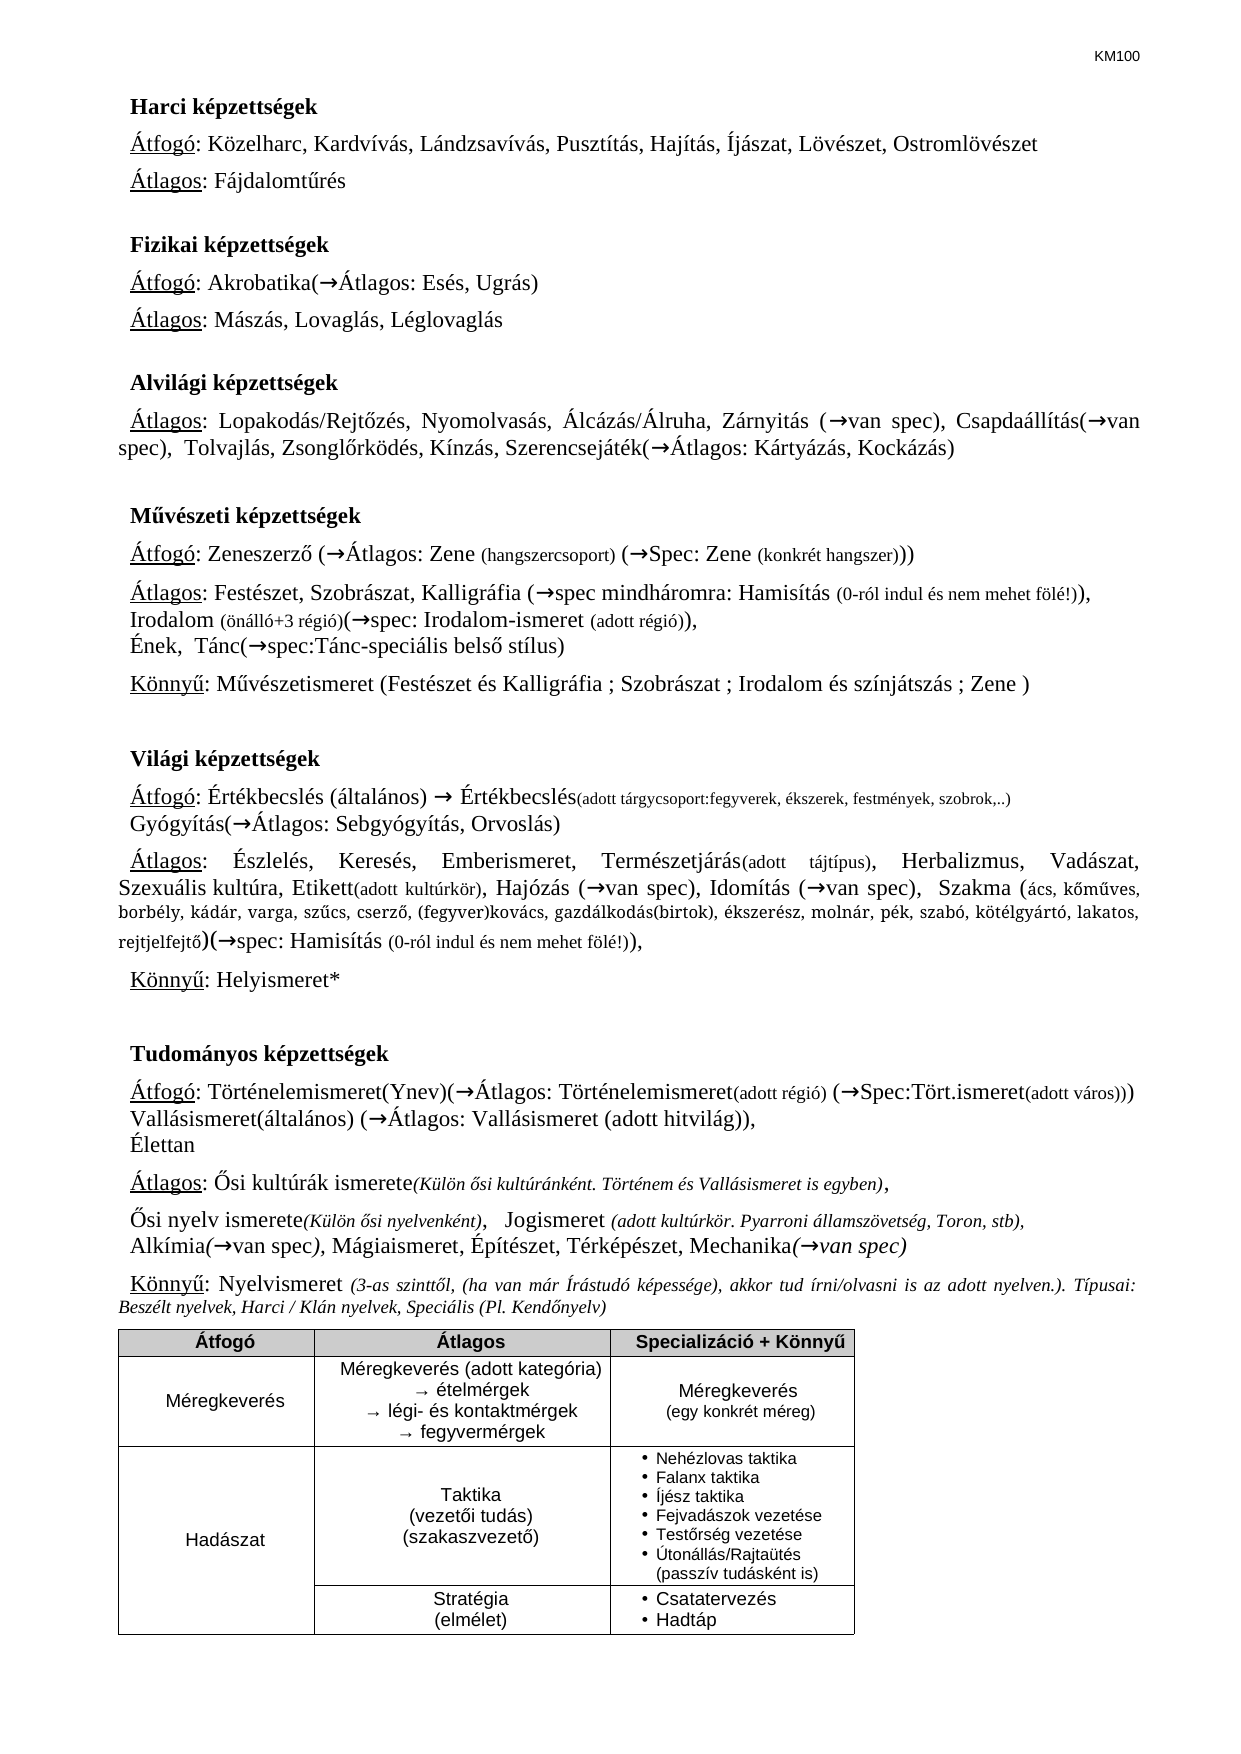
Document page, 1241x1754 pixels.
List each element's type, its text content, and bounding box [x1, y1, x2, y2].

text Alvilági képzettségek [118, 370, 1140, 396]
text Tudományos képzettségek [118, 1041, 1140, 1067]
text Átfogó: Akrobatika(→Átlagos: Esés, Ugrás) [118, 269, 1140, 296]
text Átfogó: Zeneszerző (→Átlagos: Zene (hangszercsoport) (→Spec: Zene (konkrét hangszer))) [118, 541, 1140, 567]
table_header Átlagos [315, 1330, 610, 1356]
table_cell Méregkeverés (egy konkrét méreg) [611, 1357, 854, 1446]
text Könnyű: Nyelvismeret (3-as szinttől, (ha van már Írástudó képessége), akkor tud írni/olvasni is az adott nyelven.). Típusai: Beszélt nyelvek, Harci / Klán nyelvek, Speciális (Pl. Kendőnyelv) [118, 1271, 1140, 1317]
table_header Átfogó [119, 1330, 314, 1356]
table_header Specializáció + Könnyű [611, 1330, 854, 1356]
text Átlagos: Lopakodás/Rejtőzés, Nyomolvasás, Álcázás/Álruha, Zárnyitás (→van spec), Csapdaállítás(→van spec), Tolvajlás, Zsonglőrködés, Kínzás, Szerencsejáték(→Átlagos: Kártyázás, Kockázás) [118, 408, 1140, 461]
table_cell Méregkeverés (adott kategória) → ételmérgek → légi- és kontaktmérgek → fegyvermérgek [315, 1357, 610, 1446]
text Átfogó: Értékbecslés (általános) → Értékbecslés(adott tárgycsoport:fegyverek, ékszerek, festmények, szobrok,..) Gyógyítás(→Átlagos: Sebgyógyítás, Orvoslás) [118, 783, 1140, 837]
table_cell Stratégia (elmélet) [315, 1586, 610, 1634]
text Átfogó: Közelharc, Kardvívás, Lándzsavívás, Pusztítás, Hajítás, Íjászat, Lövészet, Ostromlövészet [118, 131, 1140, 157]
text Könnyű: Művészetismeret (Festészet és Kalligráfia ; Szobrászat ; Irodalom és színjátszás ; Zene ) [118, 671, 1140, 697]
text Fizikai képzettségek [118, 231, 1140, 257]
text Átlagos: Mászás, Lovaglás, Léglovaglás [118, 307, 1140, 333]
text Harci képzettségek [118, 94, 1140, 119]
text Művészeti képzettségek [118, 503, 1140, 529]
text Ősi nyelv ismerete(Külön ősi nyelvenként), Jogismeret (adott kultúrkör. Pyarroni államszövetség, Toron, stb), Alkímia(→van spec), Mágiaismeret, Építészet, Térképészet, Mechanika(→van spec) [118, 1207, 1140, 1259]
text Átlagos: Észlelés, Keresés, Emberismeret, Természetjárás(adott tájtípus), Herbalizmus, Vadászat, Szexuális kultúra, Etikett(adott kultúrkör), Hajózás (→van spec), Idomítás (→van spec), Szakma (ács, kőműves, borbély, kádár, varga, szűcs, cserző, (fegyver)kovács, gazdálkodás(birtok), ékszerész, molnár, pék, szabó, kötélgyártó, lakatos, rejtjelfejtő)(→spec: Hamisítás (0-ról indul és nem mehet fölé!)), [118, 848, 1140, 955]
table_cell Méregkeverés [119, 1357, 314, 1446]
text Átlagos: Festészet, Szobrászat, Kalligráfia (→spec mindháromra: Hamisítás (0-ról indul és nem mehet fölé!)), Irodalom (önálló+3 régió)(→spec: Irodalom-ismeret (adott régió)), Ének, Tánc(→spec:Tánc-speciális belső stílus) [118, 579, 1140, 659]
text Átlagos: Ősi kultúrák ismerete(Külön ősi kultúránként. Történem és Vallásismeret is egyben), [118, 1169, 1140, 1195]
text Átlagos: Fájdalomtűrés [118, 168, 1140, 194]
text Átfogó: Történelemismeret(Ynev)(→Átlagos: Történelemismeret(adott régió) (→Spec:Tört.ismeret(adott város))) Vallásismeret(általános) (→Átlagos: Vallásismeret (adott hitvilág)), Élettan [118, 1078, 1140, 1158]
table_cell Nehézlovas taktika Falanx taktika Íjész taktika Fejvadászok vezetése Testőrség vezetése Útonállás/Rajtaütés (passzív tudásként is) [611, 1447, 854, 1585]
table_cell Hadászat [119, 1447, 314, 1634]
text Világi képzettségek [118, 746, 1140, 771]
text Könnyű: Helyismeret* [118, 967, 1140, 992]
table_cell Csatatervezés Hadtáp [611, 1586, 854, 1634]
table_cell Taktika (vezetői tudás) (szakaszvezető) [315, 1447, 610, 1585]
